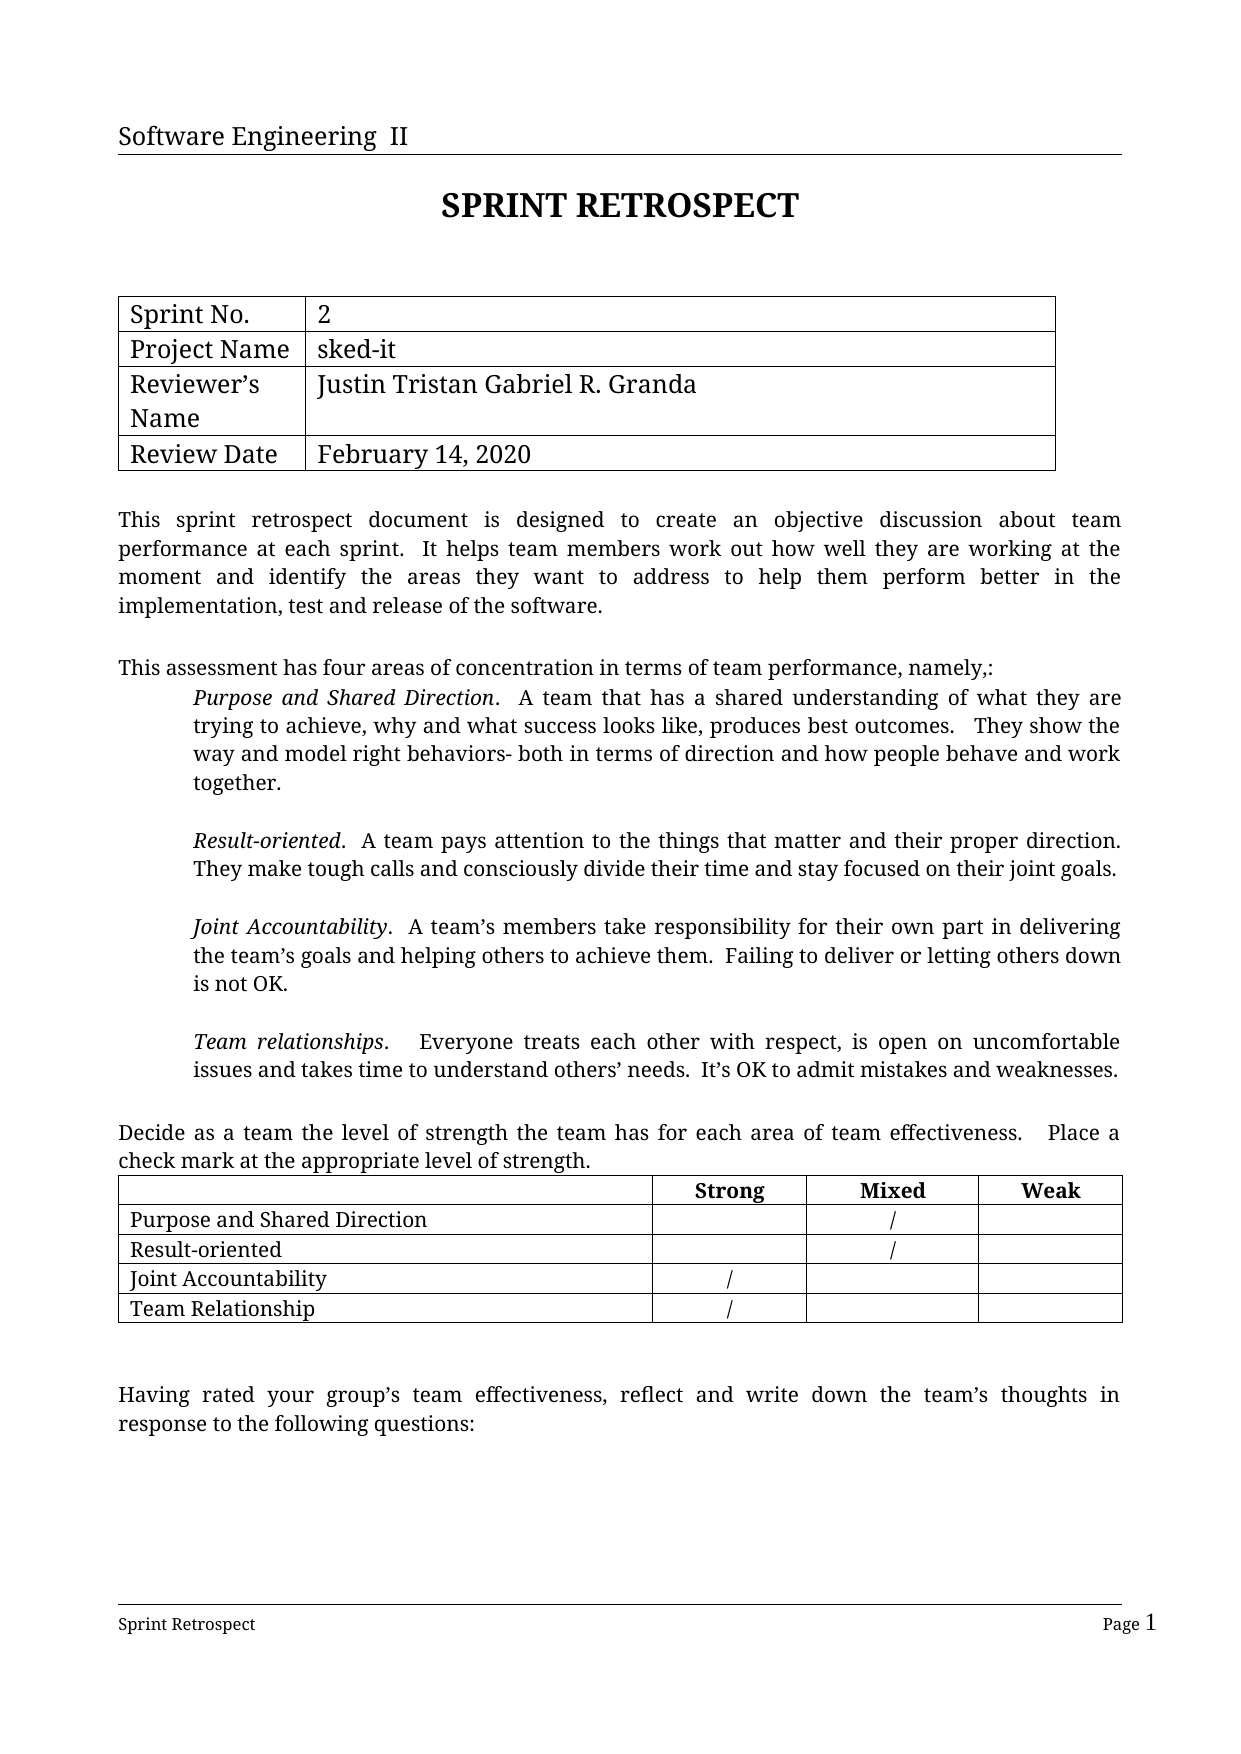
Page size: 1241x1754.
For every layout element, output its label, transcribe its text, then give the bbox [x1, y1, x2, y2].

table_cell [979, 1205, 1122, 1234]
table_cell [653, 1205, 806, 1234]
list Joint Accountability. A team’s members take responsibility for their own part in delivering the team’s goals and helping others to achieve them. Failing to deliver or letting others down is not OK. [156, 911, 1122, 998]
table_header Strong [653, 1176, 806, 1204]
table_cell [653, 1235, 806, 1263]
table_cell Purpose and Shared Direction [119, 1205, 652, 1234]
table_cell [979, 1235, 1122, 1263]
table_cell Reviewer’s Name [119, 367, 305, 435]
table_cell [807, 1264, 978, 1293]
table_cell Review Date [119, 436, 305, 470]
text Having rated your group’s team effectiveness, reflect and write down the team’s thoughts in response to the following questions: [118, 1380, 1122, 1437]
table_cell February 14, 2020 [306, 436, 1055, 470]
table_header Weak [979, 1176, 1122, 1204]
text This assessment has four areas of concentration in terms of team performance, namely,: [118, 653, 1122, 682]
table_cell Justin Tristan Gabriel R. Granda [306, 367, 1055, 435]
table_cell Team Relationship [119, 1294, 652, 1322]
list Result-oriented. A team pays attention to the things that matter and their proper direction. They make tough calls and consciously divide their time and stay focused on their joint goals. [156, 825, 1122, 883]
list Team relationships. Everyone treats each other with respect, is open on uncomfortable issues and takes time to understand others’ needs. It’s OK to admit mistakes and weaknesses. [156, 1026, 1122, 1084]
table_cell Result-oriented [119, 1235, 652, 1263]
table_cell Project Name [119, 332, 305, 366]
table_header 2 [306, 297, 1055, 331]
table_cell sked-it [306, 332, 1055, 366]
text This sprint retrospect document is designed to create an objective discussion about team performance at each sprint. It helps team members work out how well they are working at the moment and identify the areas they want to address to help them perform better in the implementation, test and release of the software. [118, 505, 1122, 619]
text Decide as a team the level of strength the team has for each area of team effectiveness. Place a check mark at the appropriate level of strength. [118, 1118, 1122, 1175]
table_cell / [653, 1264, 806, 1293]
table_header Mixed [807, 1176, 978, 1204]
table_cell [807, 1294, 978, 1322]
list Purpose and Shared Direction. A team that has a shared understanding of what they are trying to achieve, why and what success looks like, produces best outcomes. They show the way and model right behaviors- both in terms of direction and how people behave and work together. [156, 682, 1122, 796]
table_cell [979, 1264, 1122, 1293]
table_cell / [807, 1235, 978, 1263]
text SPRINT RETROSPECT [118, 182, 1122, 228]
table_cell / [807, 1205, 978, 1234]
table_cell [979, 1294, 1122, 1322]
table_cell / [653, 1294, 806, 1322]
table_header Sprint No. [119, 297, 305, 331]
table_cell Joint Accountability [119, 1264, 652, 1293]
table_header [119, 1176, 652, 1204]
